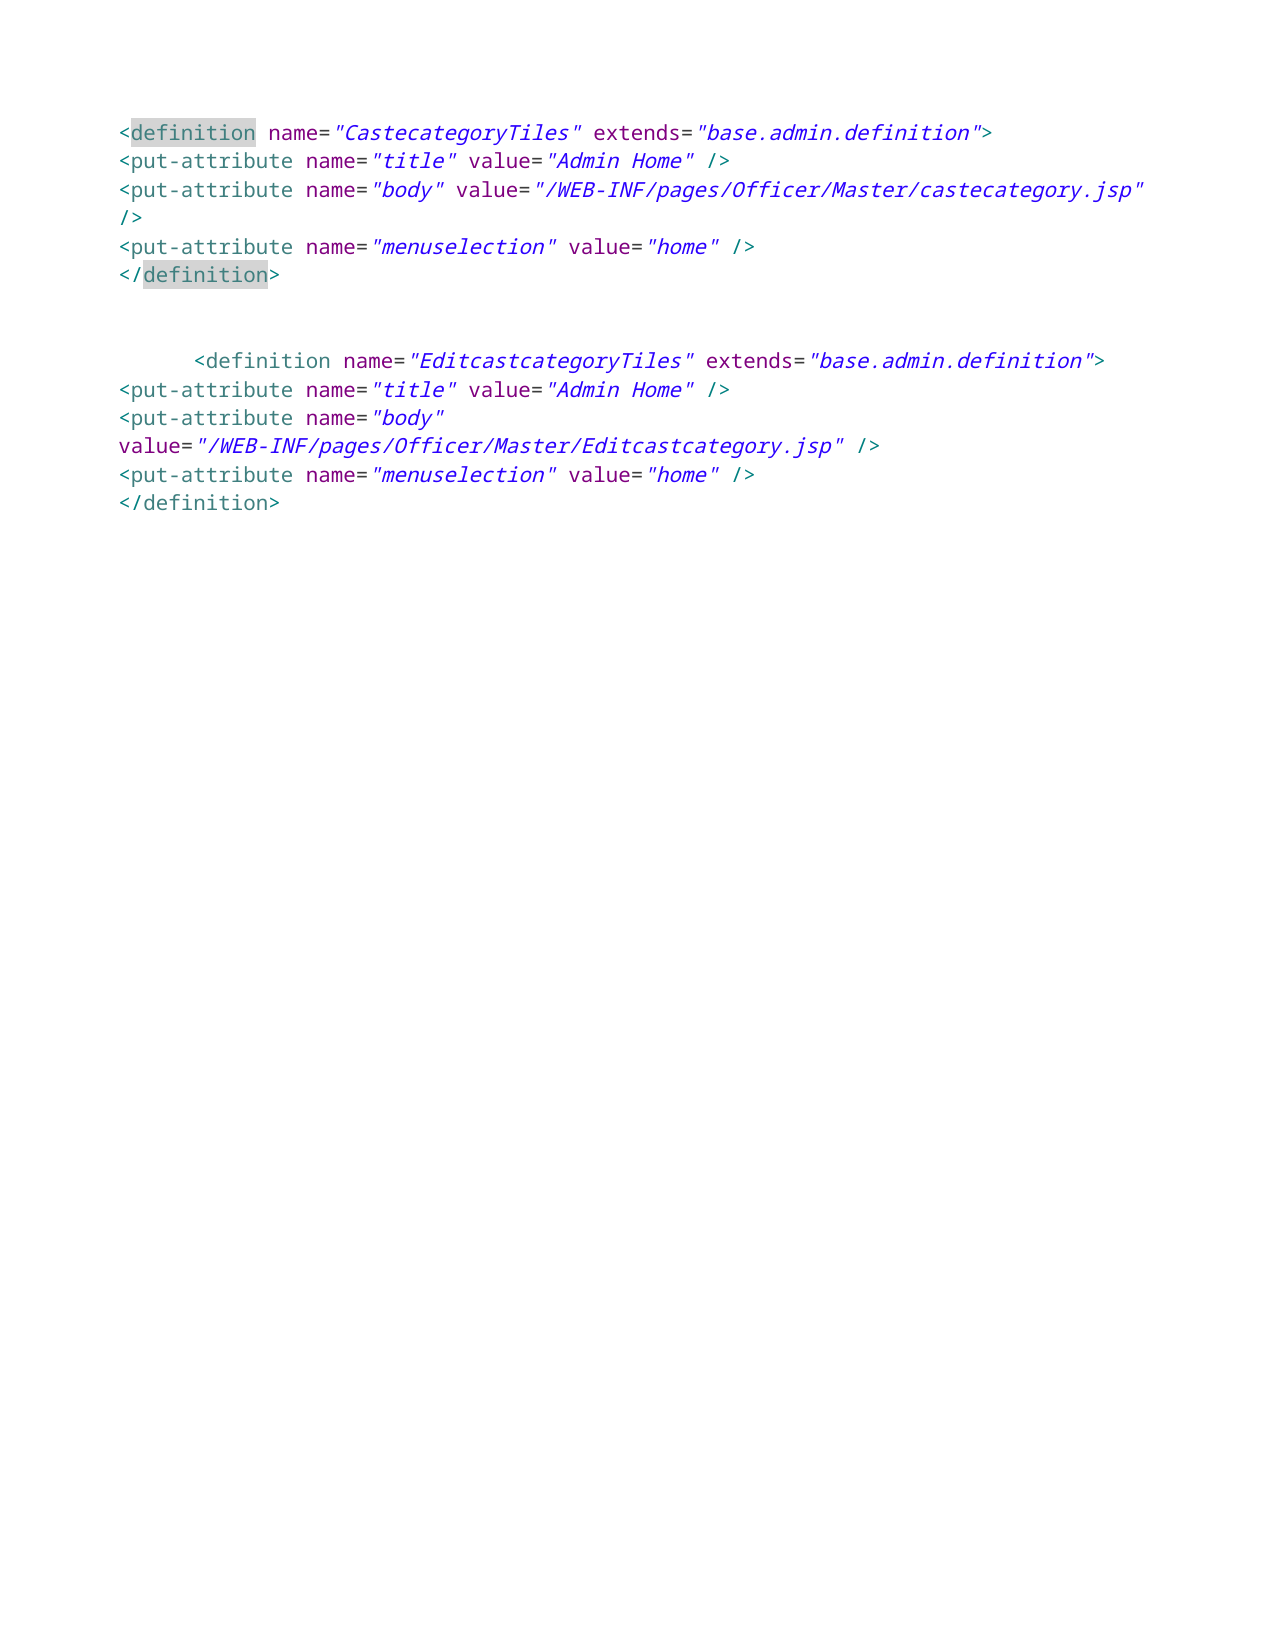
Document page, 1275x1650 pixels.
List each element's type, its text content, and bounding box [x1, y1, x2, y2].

text <put-attribute name="menuselection" value="home" /> [118, 460, 1157, 488]
text <definition name="CastecategoryTiles" extends="base.admin.definition"> [118, 118, 1157, 147]
text <put-attribute name="body" value="/WEB-INF/pages/Officer/Master/Editcastcategory.jsp" /> [118, 403, 1157, 460]
text <put-attribute name="body" value="/WEB-INF/pages/Officer/Master/castecategory.jsp" /> [118, 175, 1157, 232]
text <definition name="EditcastcategoryTiles" extends="base.admin.definition"> [118, 346, 1157, 375]
text <put-attribute name="title" value="Admin Home" /> [118, 375, 1157, 403]
text <put-attribute name="menuselection" value="home" /> [118, 232, 1157, 260]
text </definition> [118, 260, 1157, 289]
text </definition> [118, 488, 1157, 517]
text <put-attribute name="title" value="Admin Home" /> [118, 147, 1157, 175]
